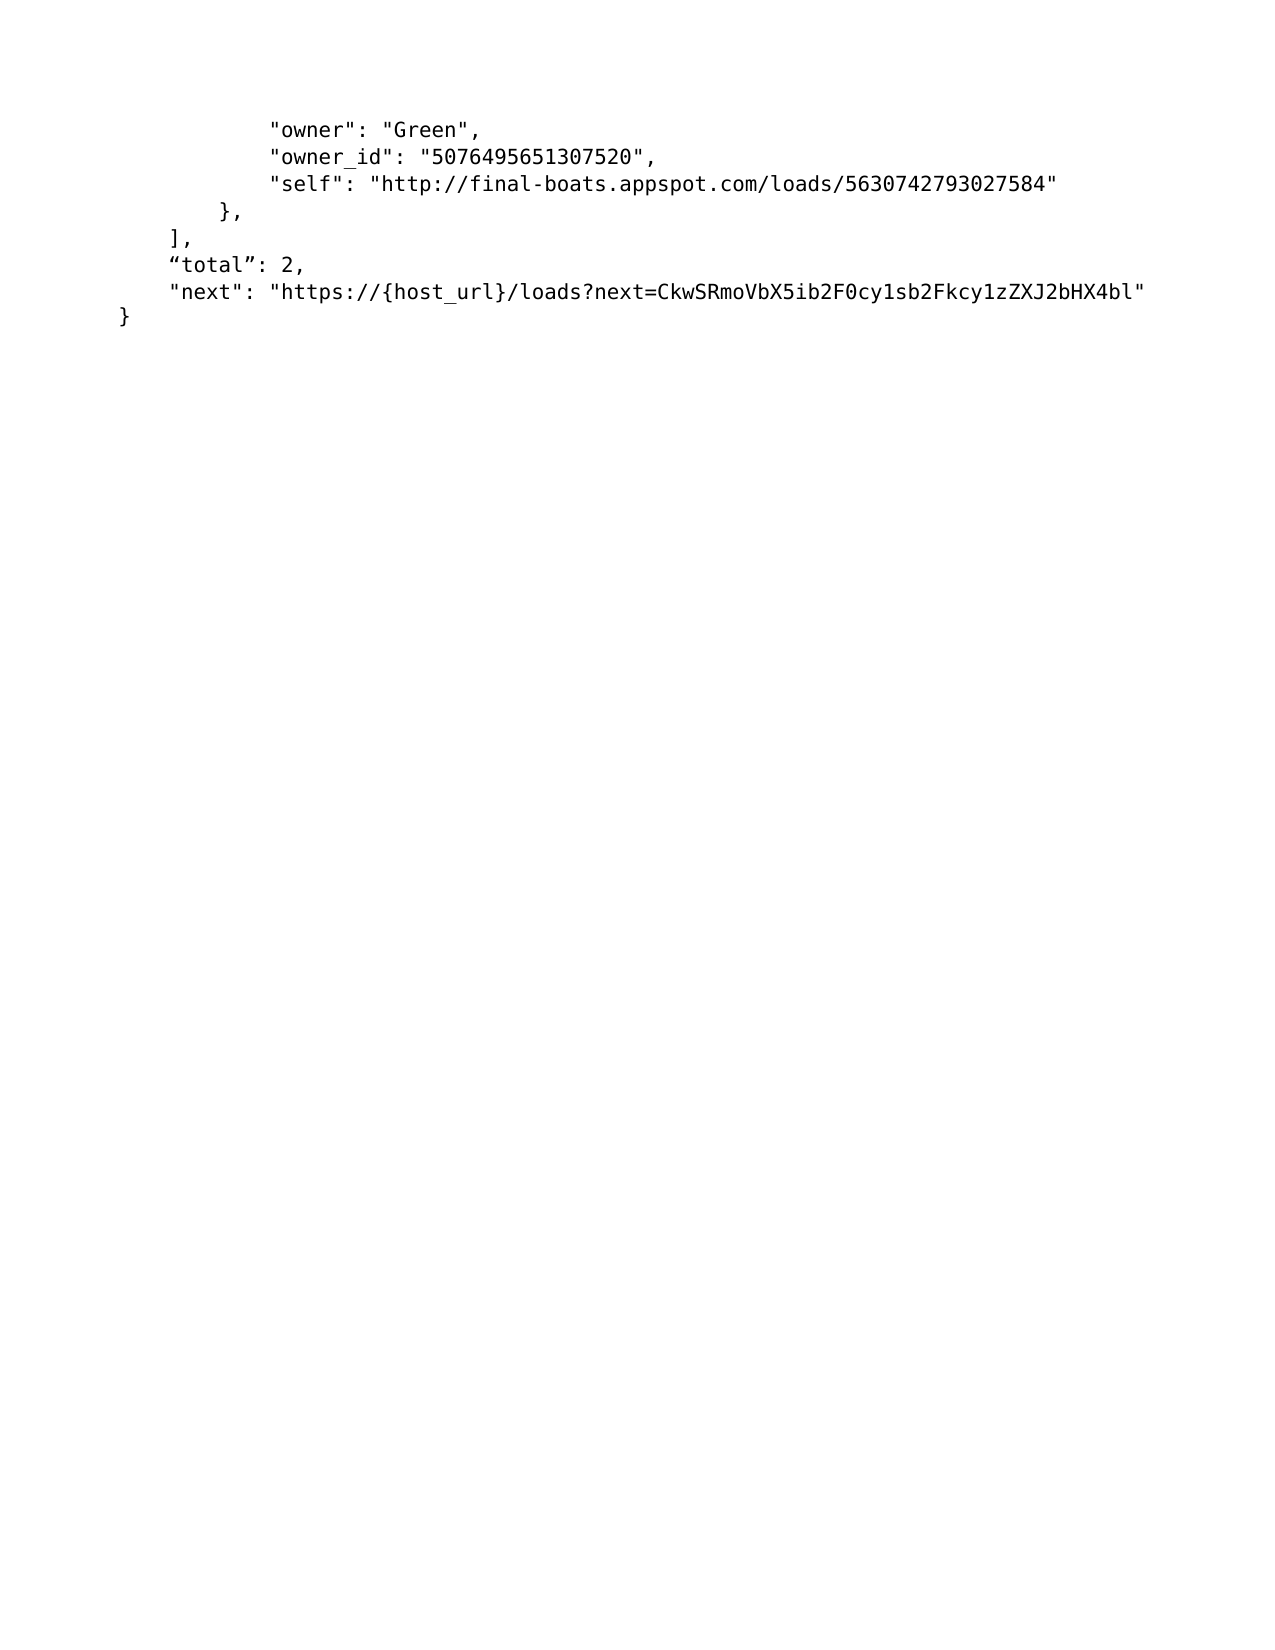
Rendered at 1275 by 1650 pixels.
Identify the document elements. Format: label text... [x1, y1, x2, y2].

text }, [118, 199, 1157, 223]
text "next": "https://{host_url}/loads?next=CkwSRmoVbX5ib2F0cy1sb2Fkcy1zZXJ2bHX4bl" } [118, 280, 1157, 328]
text "self": "http://final-boats.appspot.com/loads/5630742793027584" [118, 172, 1157, 196]
text "owner": "Green", [118, 118, 1157, 142]
text “total”: 2, [118, 253, 1157, 277]
text ], [118, 226, 1157, 250]
text "owner_id": "5076495651307520", [118, 145, 1157, 169]
